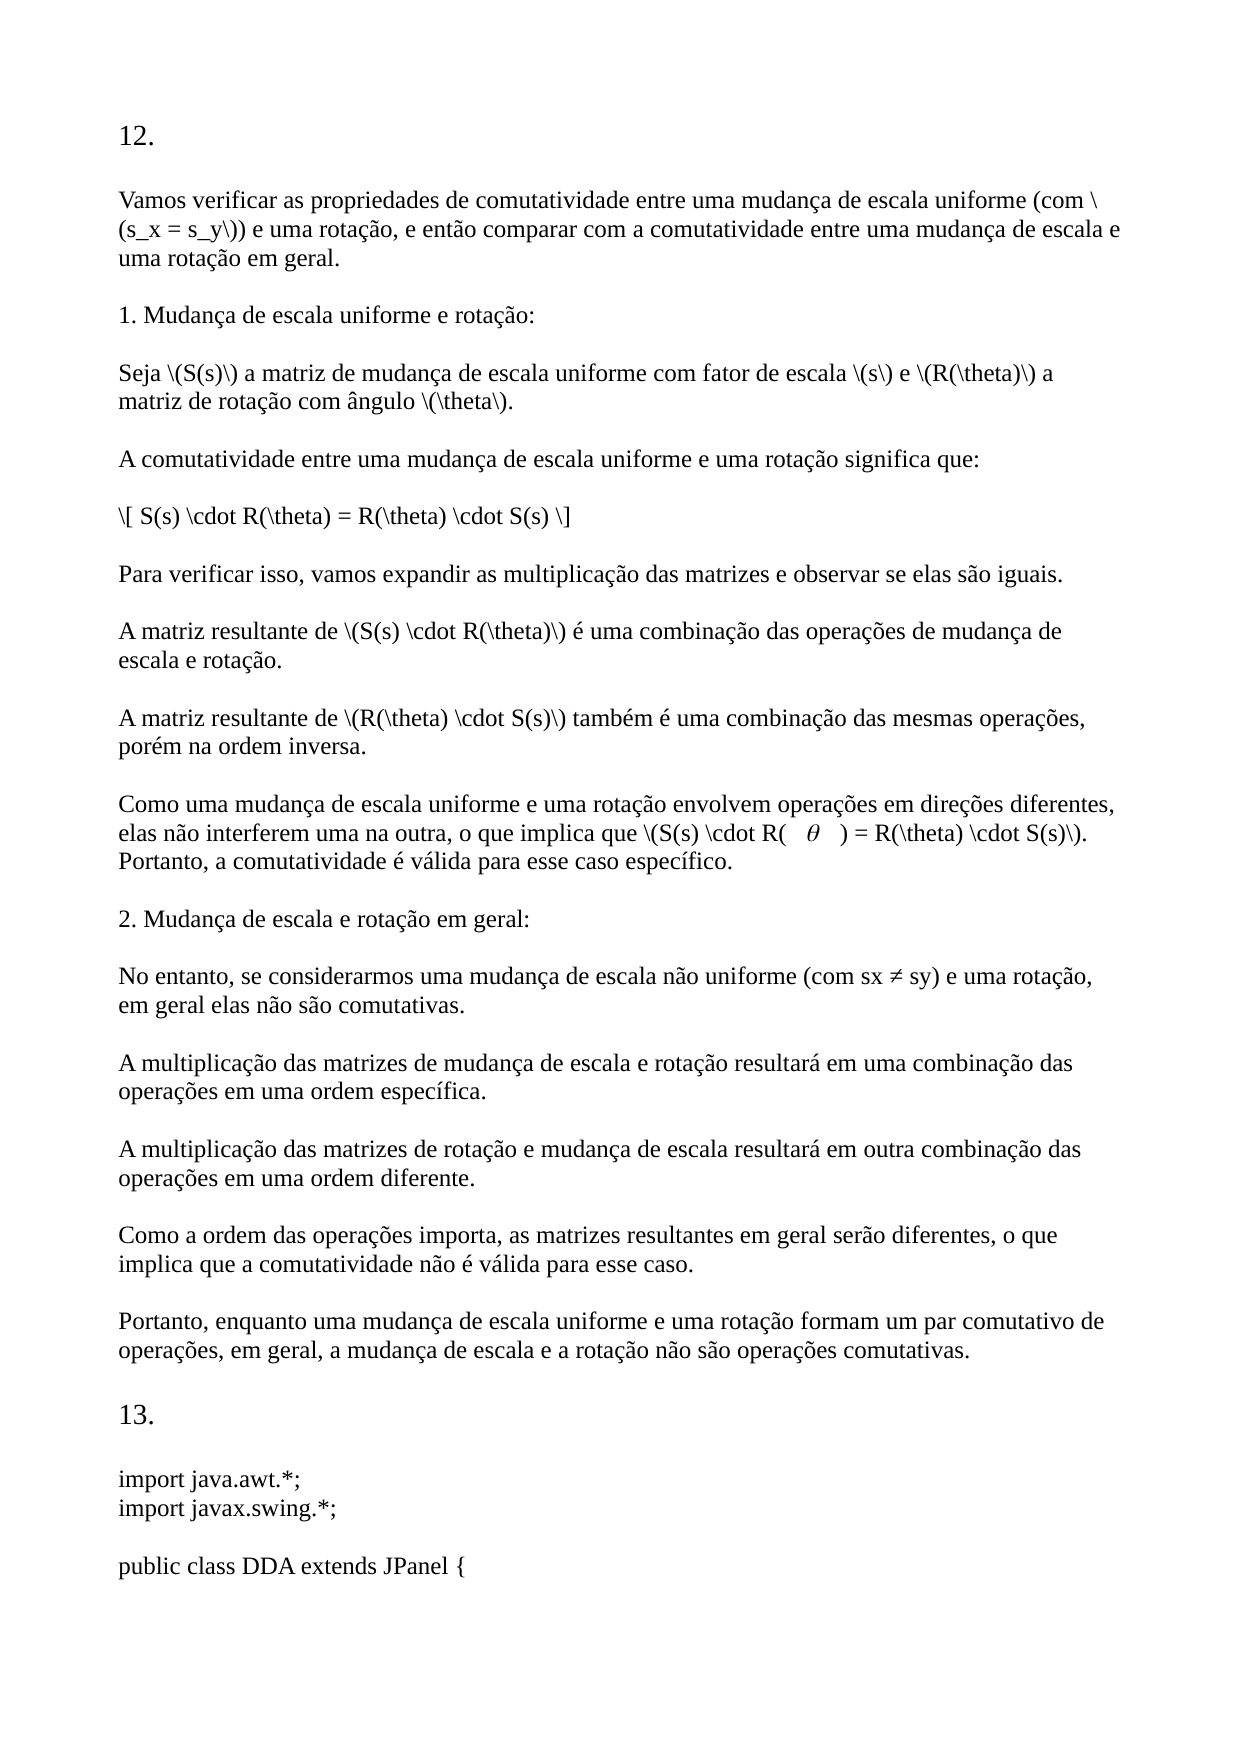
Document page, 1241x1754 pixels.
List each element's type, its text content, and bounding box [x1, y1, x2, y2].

text Como uma mudança de escala uniforme e uma rotação envolvem operações em direções diferentes, elas não interferem uma na outra, o que implica que \(S(s) \cdot R() = R(\theta) \cdot S(s)\). Portanto, a comutatividade é válida para esse caso específico. [118, 789, 1122, 875]
text Vamos verificar as propriedades de comutatividade entre uma mudança de escala uniforme (com \(s_x = s_y\)) e uma rotação, e então comparar com a comutatividade entre uma mudança de escala e uma rotação em geral. [118, 185, 1122, 271]
text Seja \(S(s)\) a matriz de mudança de escala uniforme com fator de escala \(s\) e \(R(\theta)\) a matriz de rotação com ângulo \(\theta\). [118, 358, 1122, 415]
text Como a ordem das operações importa, as matrizes resultantes em geral serão diferentes, o que implica que a comutatividade não é válida para esse caso. [118, 1220, 1122, 1278]
text import javax.swing.*; [118, 1493, 1122, 1522]
text 2. Mudança de escala e rotação em geral: [118, 904, 1122, 933]
text No entanto, se considerarmos uma mudança de escala não uniforme (com sx ≠ sy) e uma rotação, em geral elas não são comutativas. [118, 961, 1122, 1019]
text 1. Mudança de escala uniforme e rotação: [118, 300, 1122, 329]
text A comutatividade entre uma mudança de escala uniforme e uma rotação significa que: [118, 444, 1122, 473]
text public class DDA extends JPanel { [118, 1551, 1122, 1579]
text import java.awt.*; [118, 1464, 1122, 1493]
text Portanto, enquanto uma mudança de escala uniforme e uma rotação formam um par comutativo de operações, em geral, a mudança de escala e a rotação não são operações comutativas. [118, 1306, 1122, 1364]
text Para verificar isso, vamos expandir as multiplicação das matrizes e observar se elas são iguais. [118, 559, 1122, 588]
text \[ S(s) \cdot R(\theta) = R(\theta) \cdot S(s) \] [118, 501, 1122, 530]
text A matriz resultante de \(R(\theta) \cdot S(s)\) também é uma combinação das mesmas operações, porém na ordem inversa. [118, 703, 1122, 760]
text 13. [118, 1397, 1122, 1431]
text 12. [118, 118, 1122, 152]
text A multiplicação das matrizes de rotação e mudança de escala resultará em outra combinação das operações em uma ordem diferente. [118, 1134, 1122, 1191]
text A matriz resultante de \(S(s) \cdot R(\theta)\) é uma combinação das operações de mudança de escala e rotação. [118, 616, 1122, 674]
text A multiplicação das matrizes de mudança de escala e rotação resultará em uma combinação das operações em uma ordem específica. [118, 1048, 1122, 1105]
